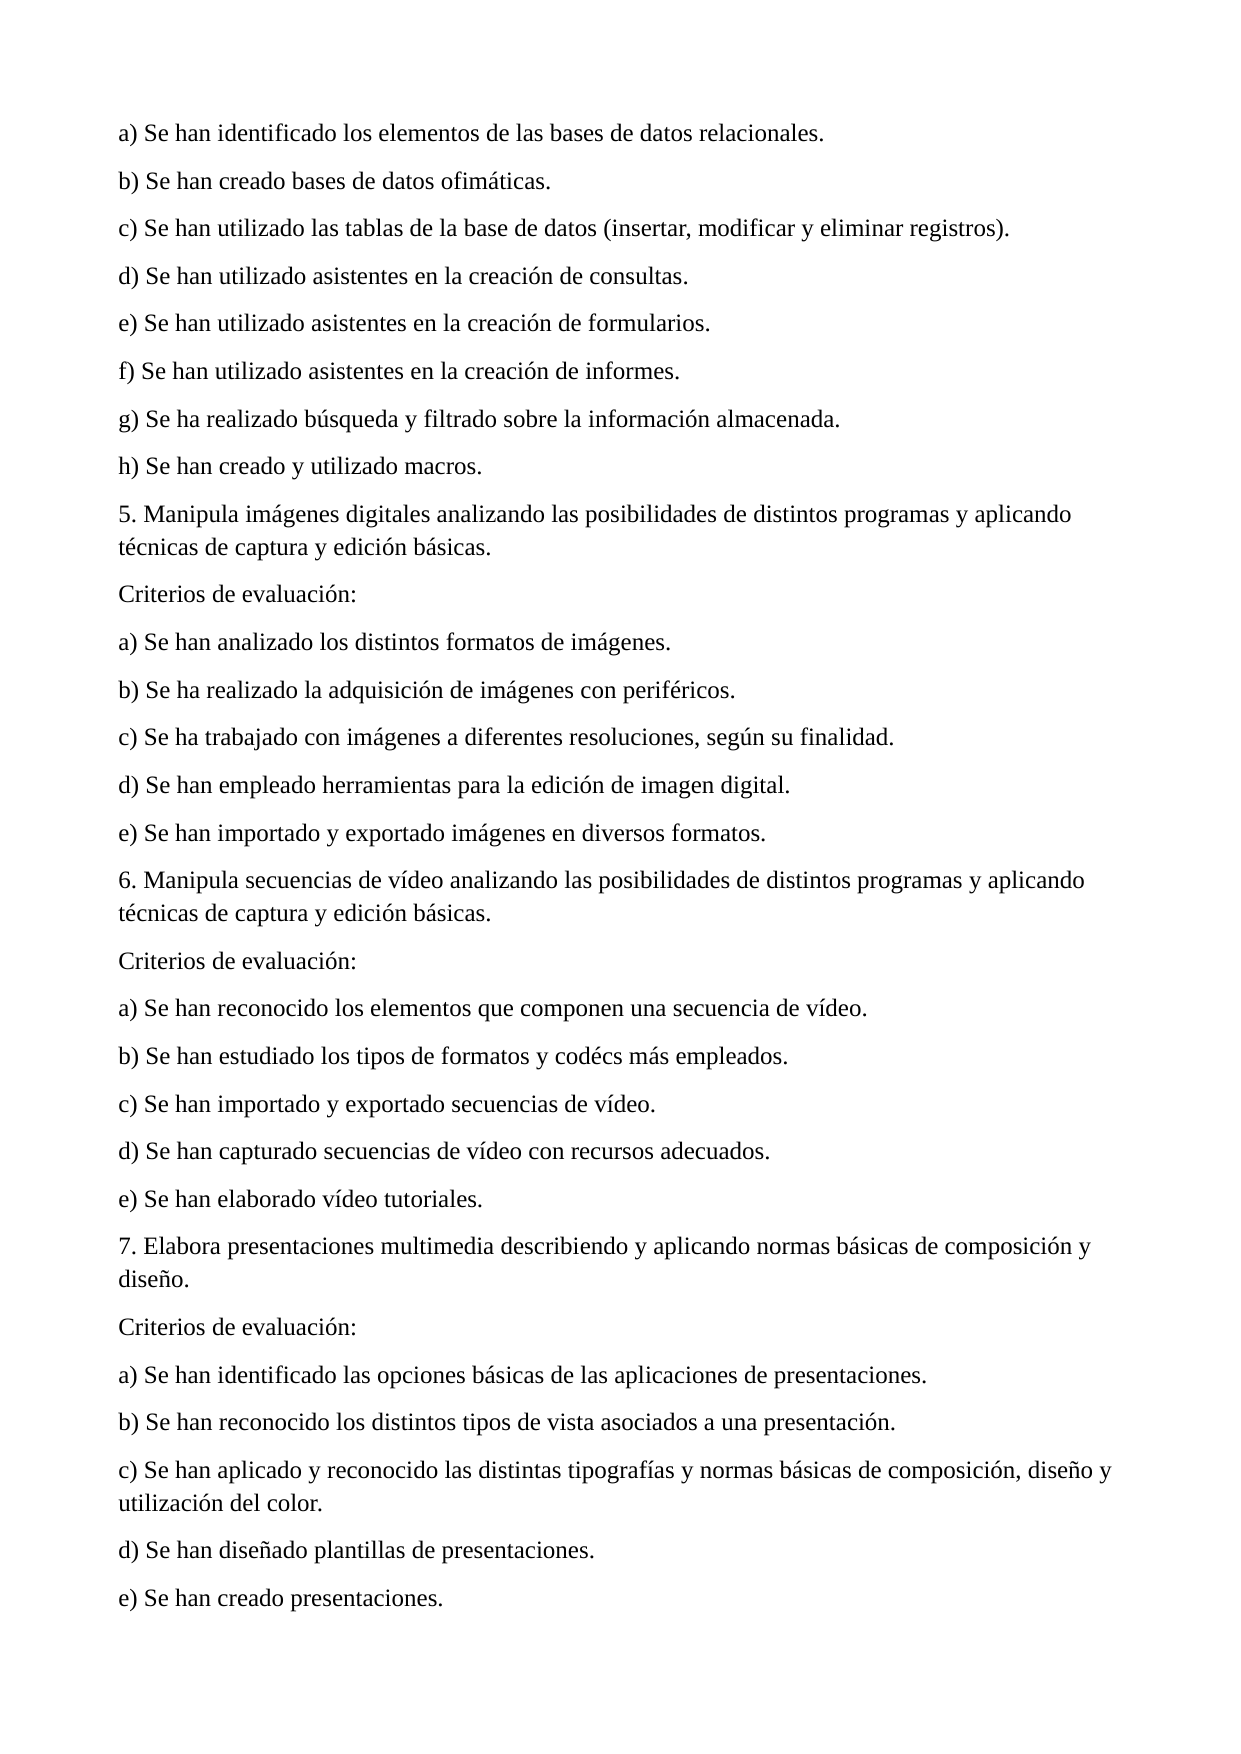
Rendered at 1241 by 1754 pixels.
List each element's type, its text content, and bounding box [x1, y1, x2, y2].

text f) Se han utilizado asistentes en la creación de informes. [118, 356, 1122, 385]
text h) Se han creado y utilizado macros. [118, 451, 1122, 480]
text b) Se han creado bases de datos ofimáticas. [118, 166, 1122, 194]
text e) Se han creado presentaciones. [118, 1583, 1122, 1612]
text 6. Manipula secuencias de vídeo analizando las posibilidades de distintos programas y aplicando técnicas de captura y edición básicas. [118, 865, 1122, 927]
text e) Se han utilizado asistentes en la creación de formularios. [118, 308, 1122, 337]
text b) Se ha realizado la adquisición de imágenes con periféricos. [118, 675, 1122, 703]
text Criterios de evaluación: [118, 579, 1122, 608]
text g) Se ha realizado búsqueda y filtrado sobre la información almacenada. [118, 404, 1122, 432]
text d) Se han empleado herramientas para la edición de imagen digital. [118, 770, 1122, 799]
text d) Se han utilizado asistentes en la creación de consultas. [118, 261, 1122, 290]
text b) Se han reconocido los distintos tipos de vista asociados a una presentación. [118, 1407, 1122, 1436]
text a) Se han analizado los distintos formatos de imágenes. [118, 627, 1122, 656]
text e) Se han importado y exportado imágenes en diversos formatos. [118, 818, 1122, 846]
text a) Se han identificado los elementos de las bases de datos relacionales. [118, 118, 1122, 147]
text a) Se han identificado las opciones básicas de las aplicaciones de presentaciones. [118, 1360, 1122, 1388]
text Criterios de evaluación: [118, 946, 1122, 974]
text c) Se han aplicado y reconocido las distintas tipografías y normas básicas de composición, diseño y utilización del color. [118, 1455, 1122, 1517]
text Criterios de evaluación: [118, 1312, 1122, 1341]
text e) Se han elaborado vídeo tutoriales. [118, 1184, 1122, 1213]
text c) Se han utilizado las tablas de la base de datos (insertar, modificar y eliminar registros). [118, 213, 1122, 242]
text 7. Elabora presentaciones multimedia describiendo y aplicando normas básicas de composición y diseño. [118, 1231, 1122, 1293]
text d) Se han diseñado plantillas de presentaciones. [118, 1536, 1122, 1564]
text b) Se han estudiado los tipos de formatos y codécs más empleados. [118, 1041, 1122, 1070]
text d) Se han capturado secuencias de vídeo con recursos adecuados. [118, 1136, 1122, 1165]
text a) Se han reconocido los elementos que componen una secuencia de vídeo. [118, 993, 1122, 1022]
text c) Se han importado y exportado secuencias de vídeo. [118, 1089, 1122, 1117]
text 5. Manipula imágenes digitales analizando las posibilidades de distintos programas y aplicando técnicas de captura y edición básicas. [118, 499, 1122, 561]
text c) Se ha trabajado con imágenes a diferentes resoluciones, según su finalidad. [118, 722, 1122, 751]
